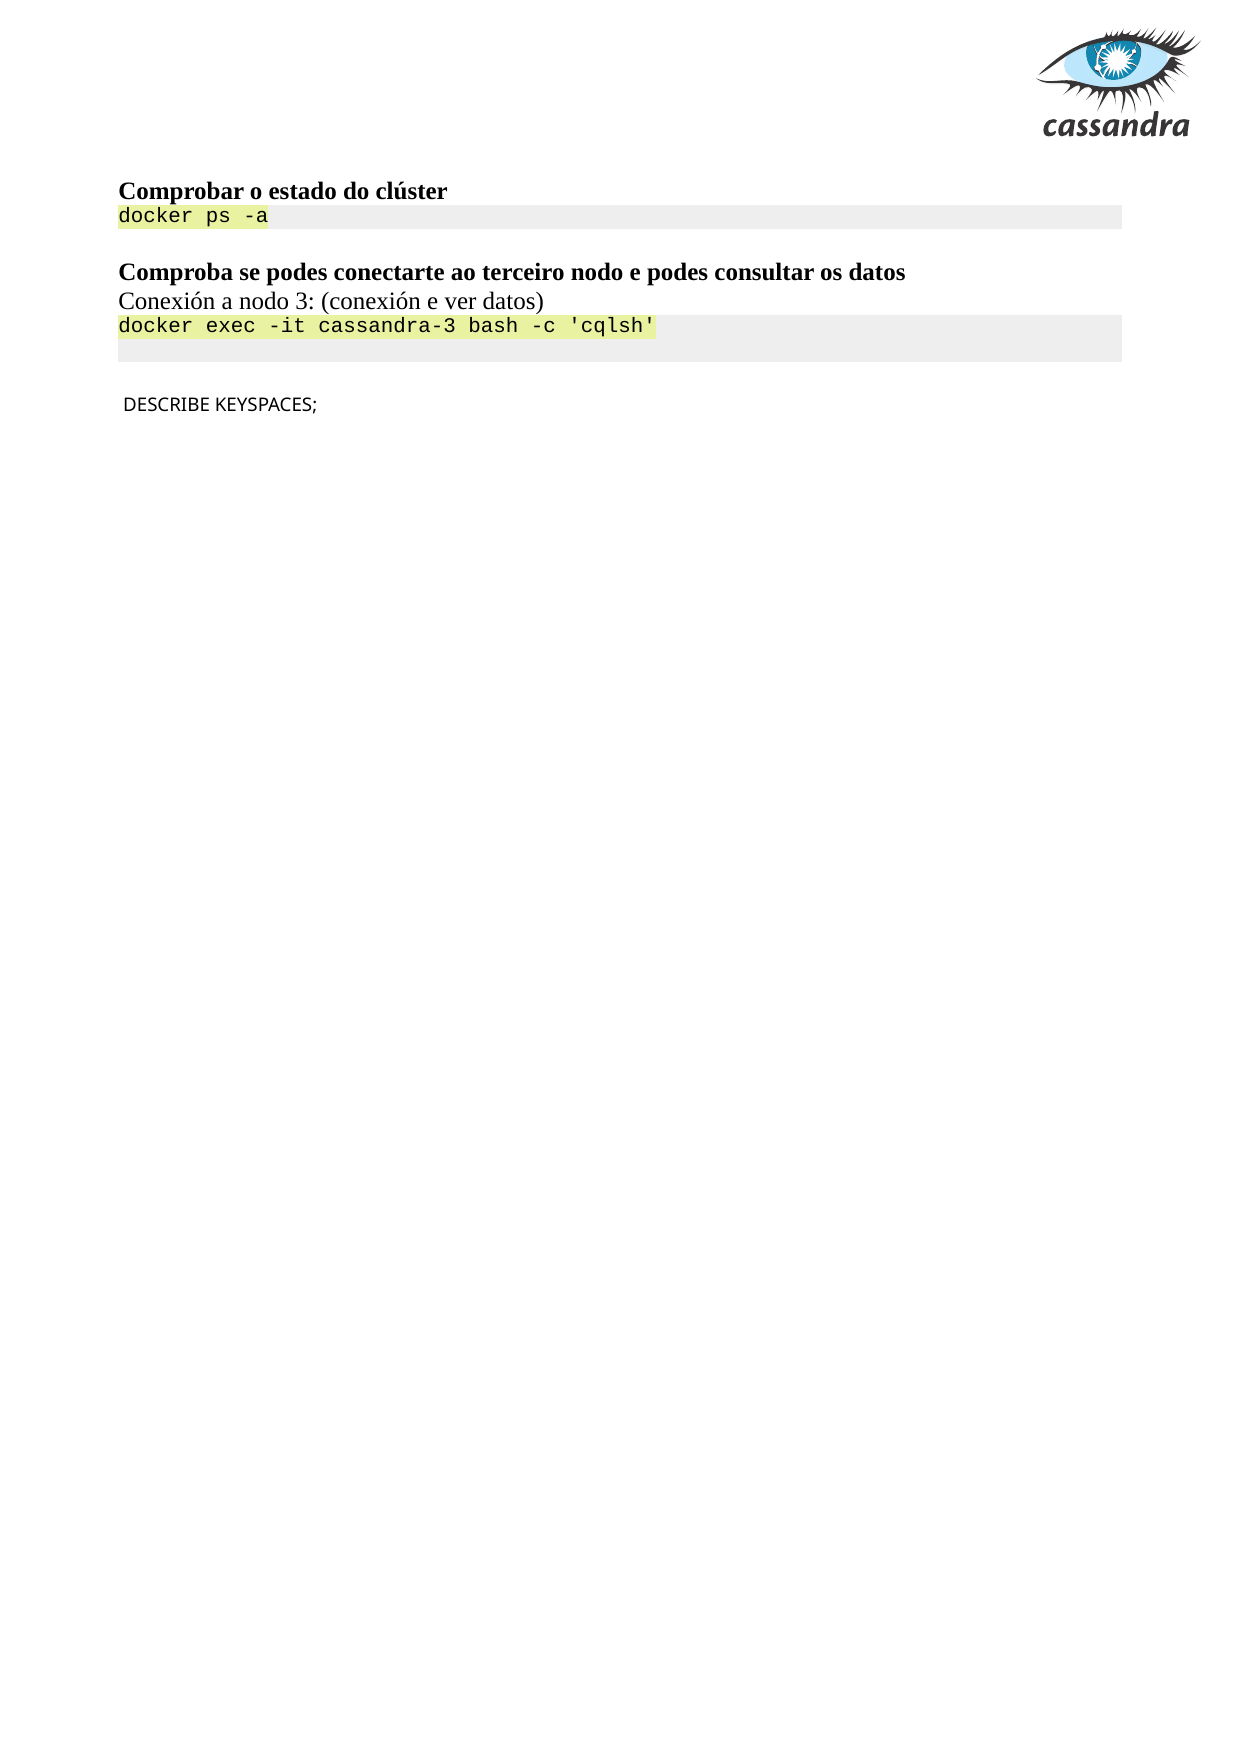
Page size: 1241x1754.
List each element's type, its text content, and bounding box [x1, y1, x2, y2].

text DESCRIBE KEYSPACES; [118, 391, 1122, 417]
text docker exec -it cassandra-3 bash -c 'cqlsh' [118, 315, 1122, 339]
text docker ps -a [118, 205, 1122, 229]
text Comproba se podes conectarte ao terceiro nodo e podes consultar os datos [118, 257, 1122, 286]
text Conexión a nodo 3: (conexión e ver datos) [118, 286, 1122, 315]
text Comprobar o estado do clúster [118, 176, 1122, 205]
